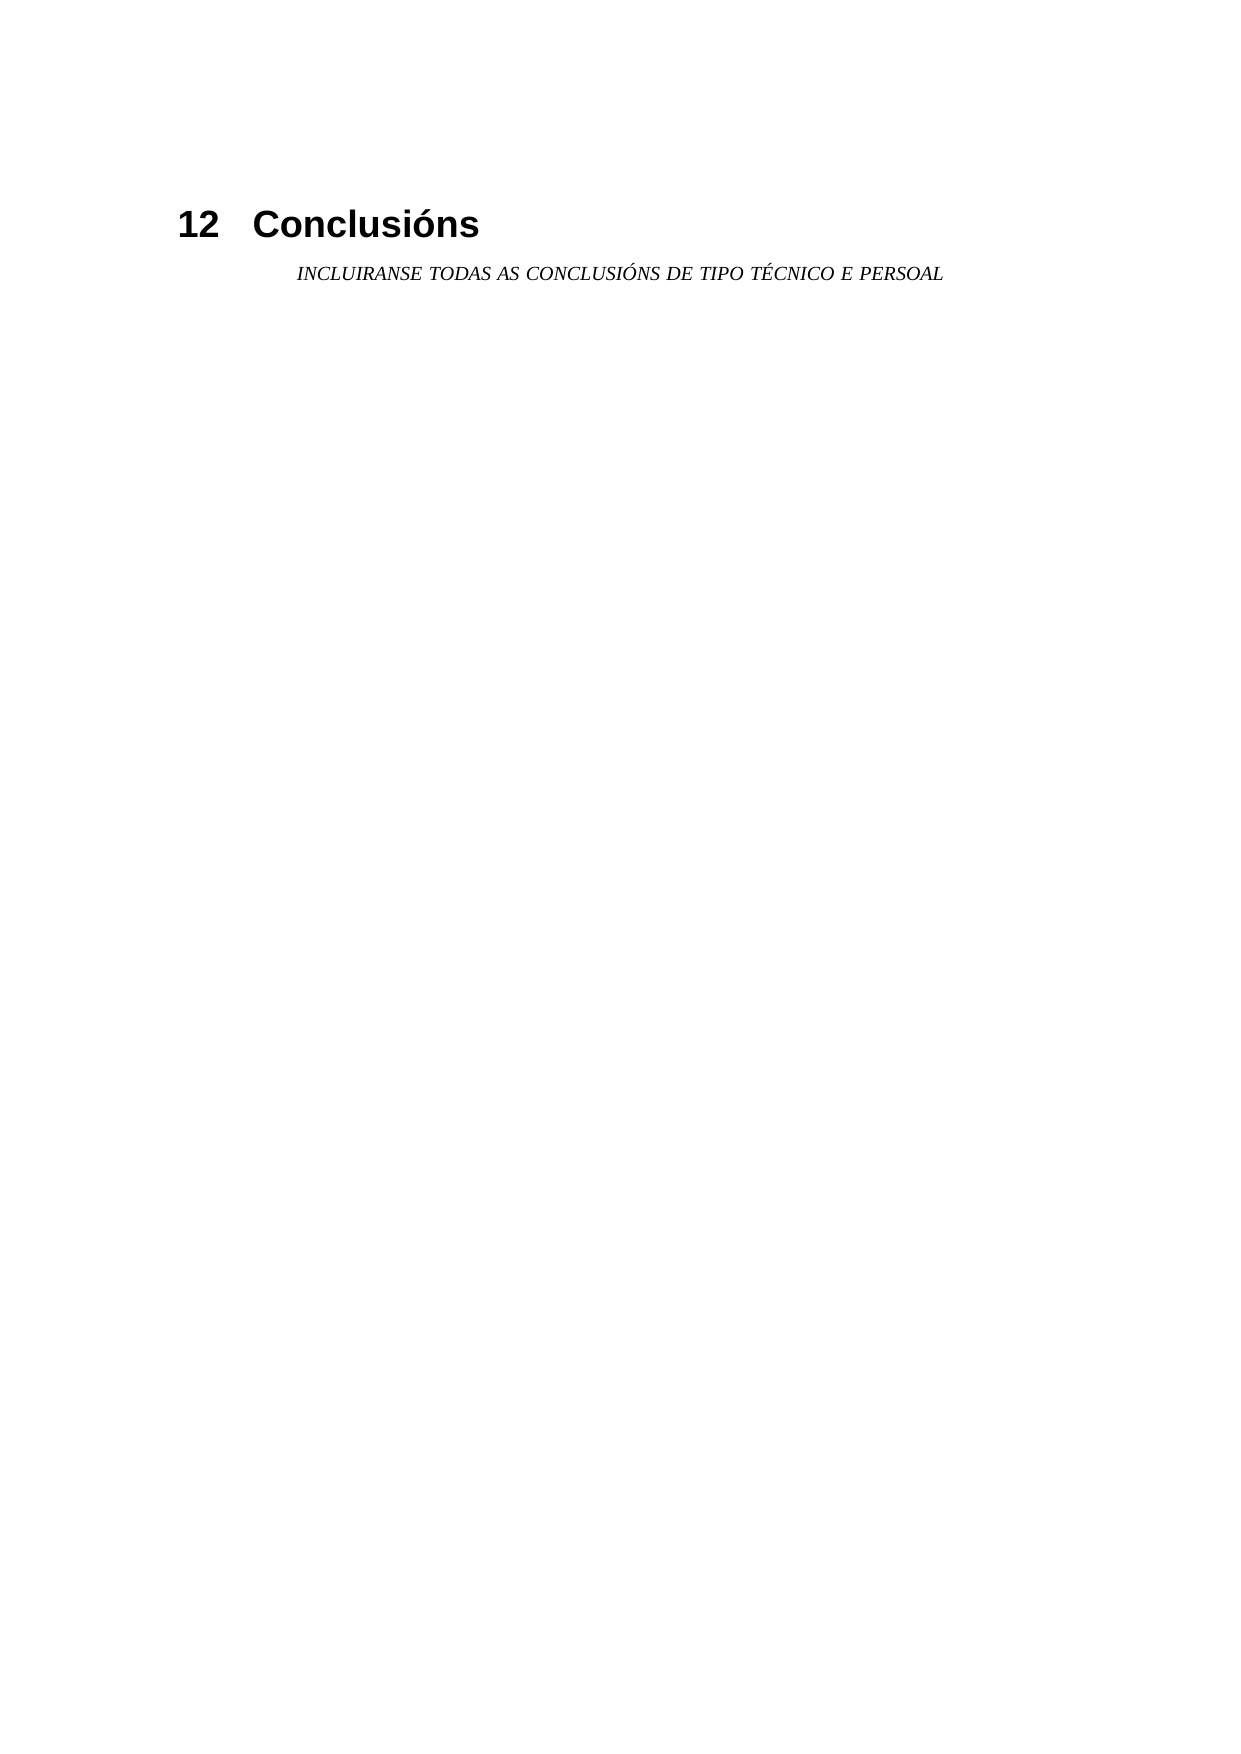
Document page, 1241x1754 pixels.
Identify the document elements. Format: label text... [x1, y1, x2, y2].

text incluiranse todas as conclusións de tipo técnico e persoal [177, 257, 1063, 286]
subtitle Conclusións [177, 201, 1063, 245]
